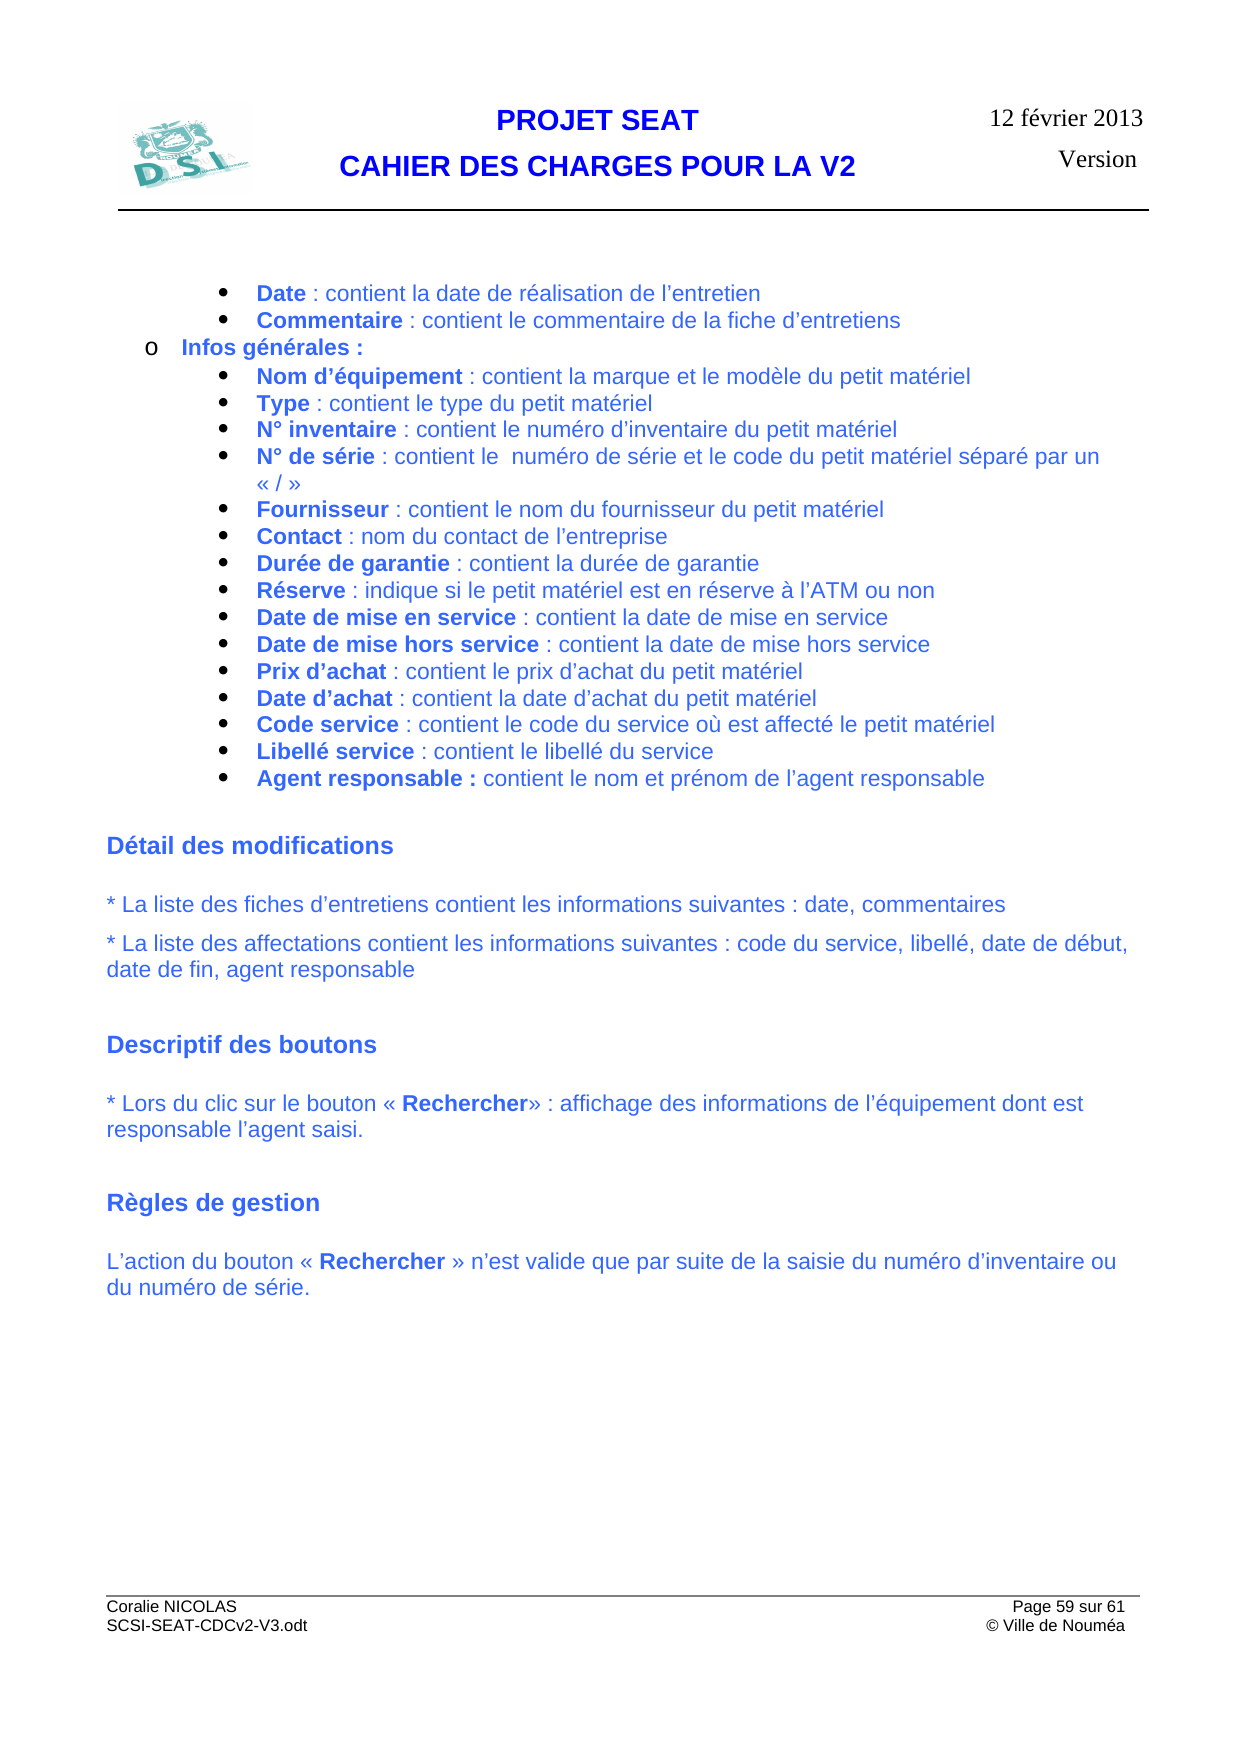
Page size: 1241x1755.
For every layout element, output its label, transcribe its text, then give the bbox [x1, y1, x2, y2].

list Commentaire : contient le commentaire de la fiche d’entretiens [219, 307, 1140, 334]
list Contact : nom du contact de l’entreprise [219, 523, 1140, 550]
list Date d’achat : contient la date d’achat du petit matériel [219, 684, 1140, 711]
list Prix d’achat : contient le prix d’achat du petit matériel [219, 658, 1140, 684]
list Code service : contient le code du service où est affecté le petit matériel [219, 711, 1140, 738]
subtitle Descriptif des boutons [106, 1030, 1140, 1059]
text * Lors du clic sur le bouton « Rechercher» : affichage des informations de l’équipement dont est responsable l’agent saisi. [106, 1090, 1140, 1143]
list Type : contient le type du petit matériel [219, 389, 1140, 416]
list Date de mise hors service : contient la date de mise hors service [219, 631, 1140, 658]
list Date : contient la date de réalisation de l’entretien [219, 280, 1140, 307]
list Réserve : indique si le petit matériel est en réserve à l’ATM ou non [219, 577, 1140, 604]
subtitle Détail des modifications [106, 831, 1140, 860]
list N° inventaire : contient le numéro d’inventaire du petit matériel [219, 416, 1140, 443]
list Libellé service : contient le libellé du service [219, 738, 1140, 765]
text * La liste des affectations contient les informations suivantes : code du service, libellé, date de début, date de fin, agent responsable [106, 930, 1140, 982]
list Infos générales : [144, 334, 1140, 363]
list Date de mise en service : contient la date de mise en service [219, 604, 1140, 631]
text * La liste des fiches d’entretiens contient les informations suivantes : date, commentaires [106, 891, 1140, 917]
list Fournisseur : contient le nom du fournisseur du petit matériel [219, 496, 1140, 523]
subtitle Règles de gestion [106, 1188, 1140, 1217]
text L’action du bouton « Rechercher » n’est valide que par suite de la saisie du numéro d’inventaire ou du numéro de série. [106, 1248, 1140, 1301]
list N° de série : contient le numéro de série et le code du petit matériel séparé par un « / » [219, 443, 1140, 496]
list Nom d’équipement : contient la marque et le modèle du petit matériel [219, 363, 1140, 389]
list Durée de garantie : contient la durée de garantie [219, 550, 1140, 577]
list Agent responsable : contient le nom et prénom de l’agent responsable [219, 765, 1140, 792]
